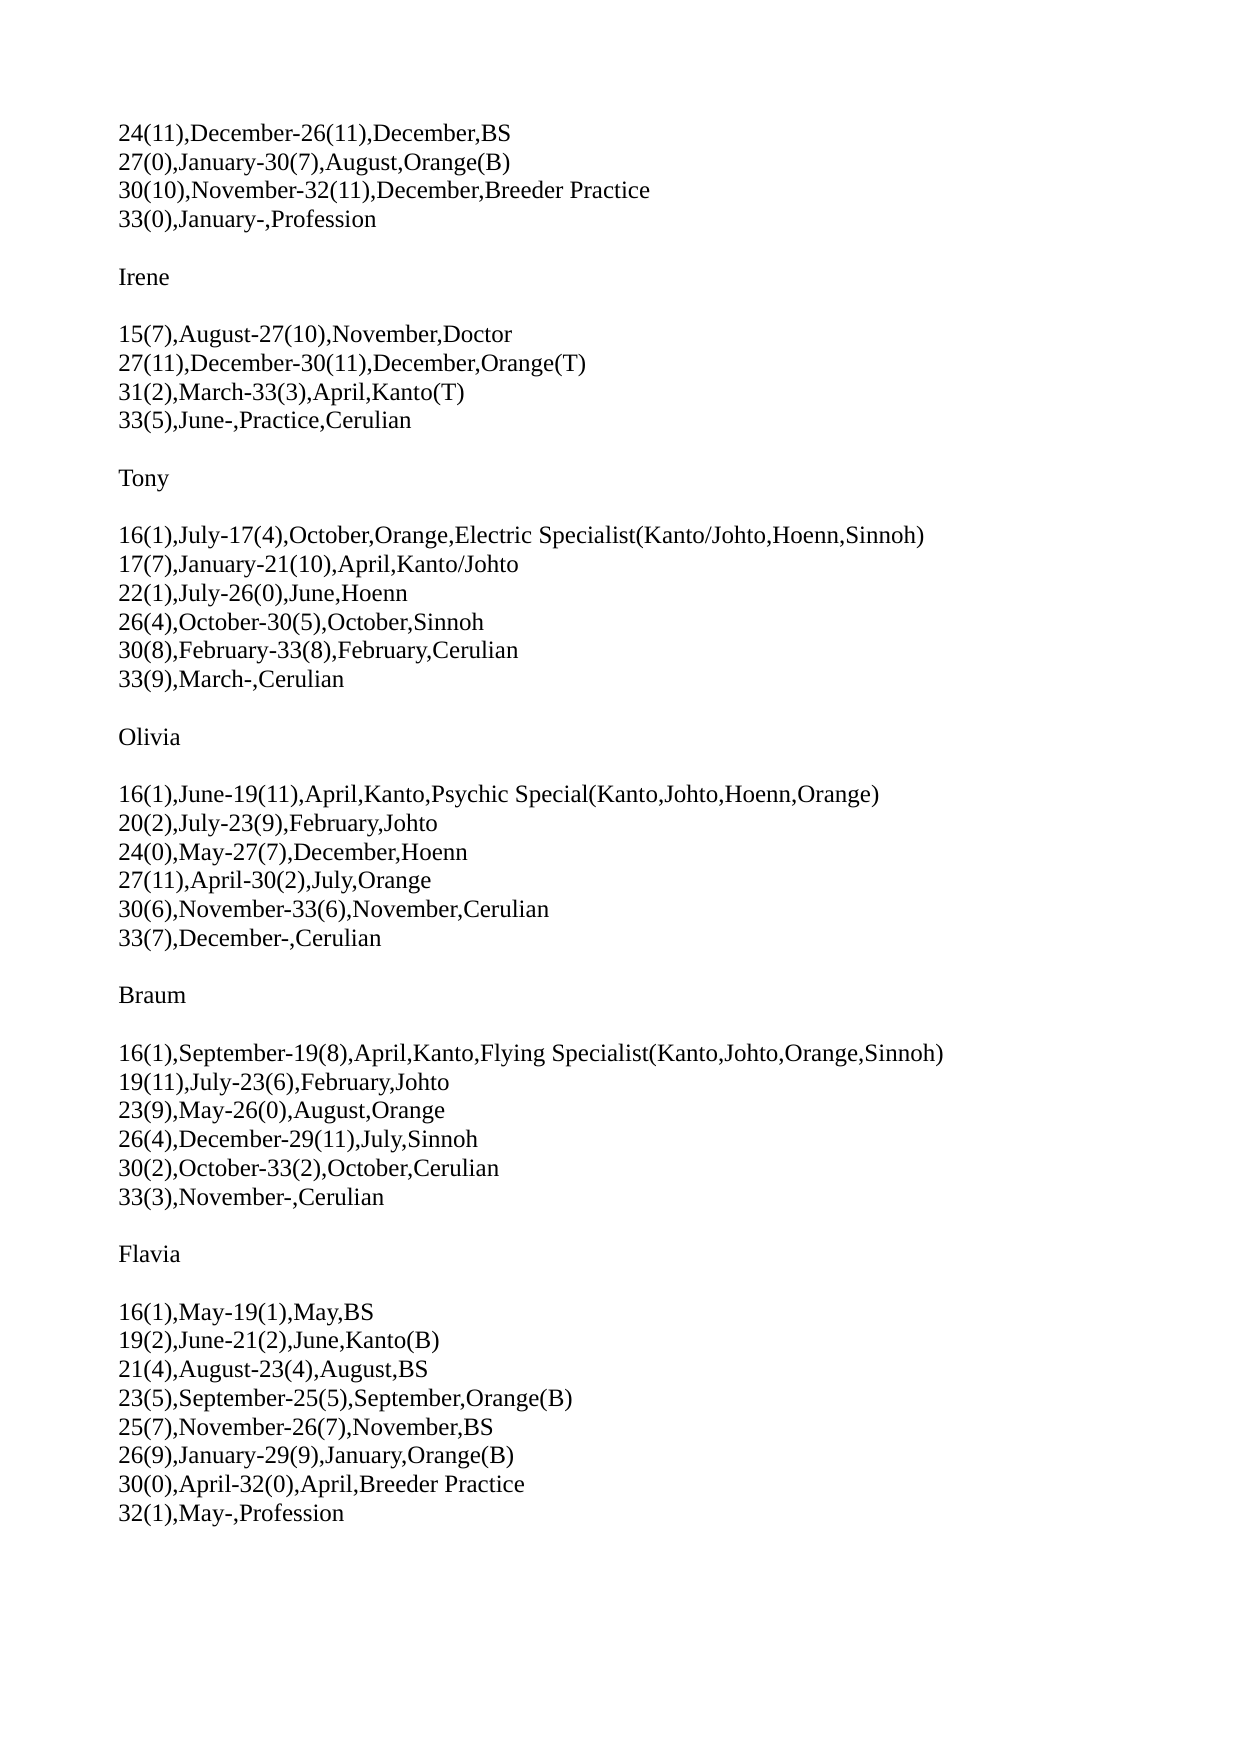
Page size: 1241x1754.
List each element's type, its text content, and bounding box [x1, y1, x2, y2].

text 16(1),July-17(4),October,Orange,Electric Specialist(Kanto/Johto,Hoenn,Sinnoh) [118, 521, 1122, 549]
text 27(11),December-30(11),December,Orange(T) [118, 348, 1122, 377]
text 16(1),September-19(8),April,Kanto,Flying Specialist(Kanto,Johto,Orange,Sinnoh) [118, 1038, 1122, 1067]
text 27(0),January-30(7),August,Orange(B) [118, 147, 1122, 176]
text 16(1),June-19(11),April,Kanto,Psychic Special(Kanto,Johto,Hoenn,Orange) [118, 779, 1122, 808]
text 30(6),November-33(6),November,Cerulian [118, 894, 1122, 923]
text 24(11),December-26(11),December,BS [118, 118, 1122, 147]
text 31(2),March-33(3),April,Kanto(T) [118, 377, 1122, 406]
text 30(0),April-32(0),April,Breeder Practice [118, 1469, 1122, 1498]
text 33(9),March-,Cerulian [118, 664, 1122, 693]
text 26(4),December-29(11),July,Sinnoh [118, 1124, 1122, 1153]
text 33(5),June-,Practice,Cerulian [118, 406, 1122, 434]
text Irene [118, 262, 1122, 291]
text 33(7),December-,Cerulian [118, 923, 1122, 952]
text Braum [118, 981, 1122, 1009]
text 23(9),May-26(0),August,Orange [118, 1096, 1122, 1124]
text 33(0),January-,Profession [118, 204, 1122, 233]
text Flavia [118, 1239, 1122, 1268]
text 17(7),January-21(10),April,Kanto/Johto [118, 549, 1122, 578]
text 24(0),May-27(7),December,Hoenn [118, 837, 1122, 866]
text 21(4),August-23(4),August,BS [118, 1354, 1122, 1383]
text 20(2),July-23(9),February,Johto [118, 808, 1122, 837]
text 25(7),November-26(7),November,BS [118, 1412, 1122, 1441]
text Olivia [118, 722, 1122, 751]
text 19(11),July-23(6),February,Johto [118, 1067, 1122, 1096]
text 30(8),February-33(8),February,Cerulian [118, 636, 1122, 664]
text 27(11),April-30(2),July,Orange [118, 866, 1122, 894]
text 15(7),August-27(10),November,Doctor [118, 319, 1122, 348]
text 19(2),June-21(2),June,Kanto(B) [118, 1326, 1122, 1354]
text 22(1),July-26(0),June,Hoenn [118, 578, 1122, 607]
text Tony [118, 463, 1122, 492]
text 26(9),January-29(9),January,Orange(B) [118, 1441, 1122, 1469]
text 30(10),November-32(11),December,Breeder Practice [118, 176, 1122, 204]
text 30(2),October-33(2),October,Cerulian [118, 1153, 1122, 1182]
text 32(1),May-,Profession [118, 1498, 1122, 1527]
text 33(3),November-,Cerulian [118, 1182, 1122, 1211]
text 23(5),September-25(5),September,Orange(B) [118, 1383, 1122, 1412]
text 16(1),May-19(1),May,BS [118, 1297, 1122, 1326]
text 26(4),October-30(5),October,Sinnoh [118, 607, 1122, 636]
